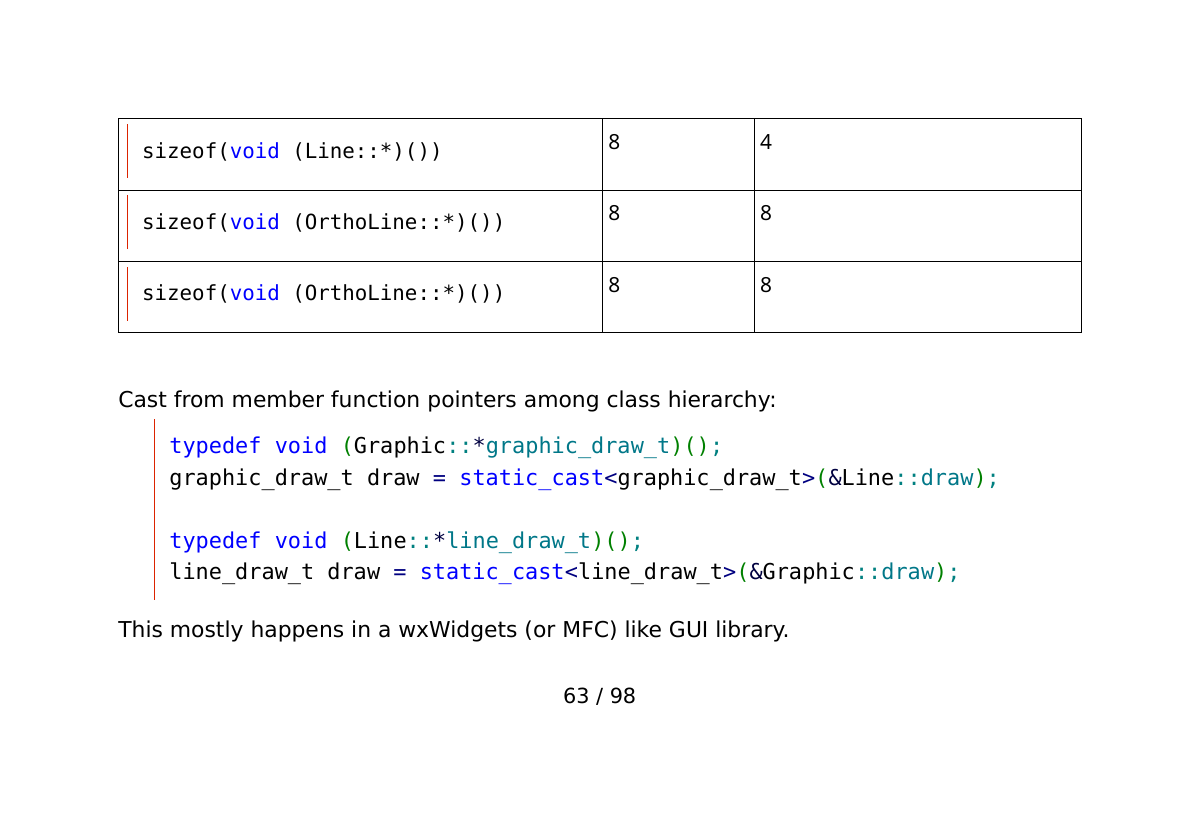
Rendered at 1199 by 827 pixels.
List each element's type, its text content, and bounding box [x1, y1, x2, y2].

table_cell 4 [755, 119, 1081, 189]
text typedef void (Graphic::*graphic_draw_t)(); [155, 419, 1081, 450]
table_cell sizeof(void (OrthoLine::*)()) [119, 262, 602, 332]
text Cast from member function pointers among class hierarchy: [118, 387, 1081, 413]
table_cell sizeof(void (Line::*)()) [119, 119, 602, 189]
table_cell 8 [755, 262, 1081, 332]
table_cell 8 [603, 262, 754, 332]
table_cell 8 [603, 119, 754, 189]
table_cell sizeof(void (OrthoLine::*)()) [119, 191, 602, 261]
text typedef void (Line::*line_draw_t)(); [155, 513, 1081, 544]
table_cell 8 [755, 191, 1081, 261]
text This mostly happens in a wxWidgets (or MFC) like GUI library. [118, 617, 1081, 643]
text graphic_draw_t draw = static_cast<graphic_draw_t>(&Line::draw); [155, 450, 1081, 491]
text line_draw_t draw = static_cast<line_draw_t>(&Graphic::draw); [155, 544, 1081, 600]
table_cell 8 [603, 191, 754, 261]
